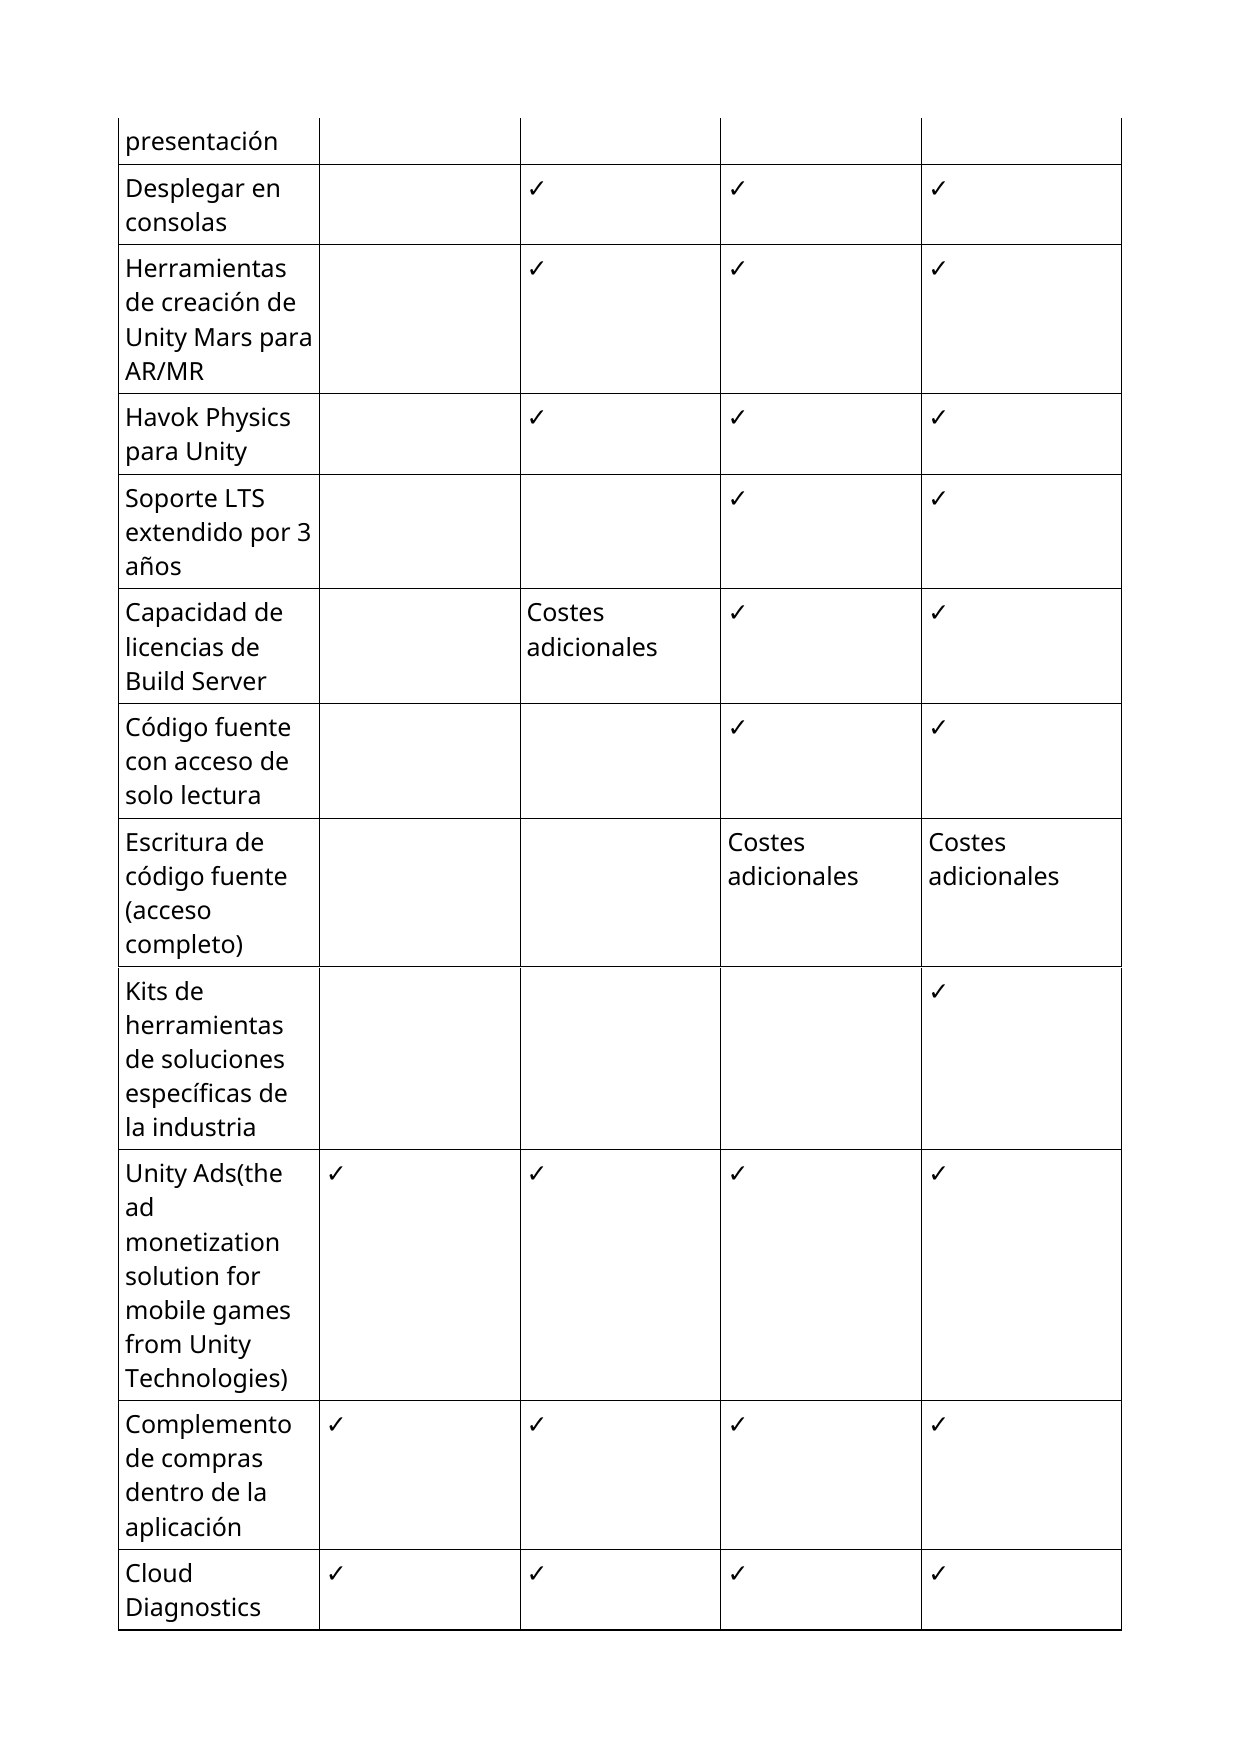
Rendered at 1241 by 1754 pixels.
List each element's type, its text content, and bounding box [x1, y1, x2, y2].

table_cell Código fuente con acceso de solo lectura [119, 704, 319, 818]
table_cell [320, 589, 520, 703]
table_cell ✓ [320, 1401, 520, 1549]
table_cell Kits de herramientas de soluciones específicas de la industria [119, 968, 319, 1149]
table_cell [320, 968, 520, 1149]
table_cell ✓ [521, 1401, 720, 1549]
table_cell [521, 704, 720, 818]
table_cell Desplegar en consolas [119, 165, 319, 244]
table_cell ✓ [721, 394, 921, 474]
table_cell ✓ [922, 968, 1121, 1149]
table_cell Unity Ads(the ad monetization solution for mobile games from Unity Technologies) [119, 1150, 319, 1400]
table_cell Costes adicionales [521, 589, 720, 703]
table_cell ✓ [922, 1401, 1121, 1549]
table_cell ✓ [320, 1550, 520, 1629]
table_cell ✓ [721, 704, 921, 818]
table_cell Cloud Diagnostics [119, 1550, 319, 1629]
table_cell ✓ [521, 165, 720, 244]
table_cell ✓ [521, 245, 720, 393]
table_cell ✓ [922, 165, 1121, 244]
table_cell [320, 394, 520, 474]
table_cell ✓ [922, 1550, 1121, 1629]
table_cell Escritura de código fuente (acceso completo) [119, 819, 319, 966]
table_cell ✓ [922, 245, 1121, 393]
table_cell ✓ [721, 589, 921, 703]
table_cell ✓ [721, 165, 921, 244]
table_cell ✓ [922, 394, 1121, 474]
table_cell Havok Physics para Unity [119, 394, 319, 474]
table_cell [320, 118, 520, 164]
table_cell [521, 819, 720, 966]
table_cell Herramientas de creación de Unity Mars para AR/MR [119, 245, 319, 393]
table_cell [521, 118, 720, 164]
table_cell ✓ [320, 1150, 520, 1400]
table_cell ✓ [721, 1150, 921, 1400]
table_cell ✓ [922, 1150, 1121, 1400]
table_cell [721, 118, 921, 164]
table_cell Costes adicionales [922, 819, 1121, 966]
table_cell [922, 118, 1121, 164]
table_cell ✓ [721, 245, 921, 393]
table_cell ✓ [922, 475, 1121, 588]
table_cell ✓ [922, 704, 1121, 818]
table_cell ✓ [922, 589, 1121, 703]
table_cell [320, 704, 520, 818]
table_cell ✓ [721, 475, 921, 588]
table_cell [320, 475, 520, 588]
table_cell [521, 475, 720, 588]
table_cell ✓ [521, 394, 720, 474]
table_cell [320, 245, 520, 393]
table_cell Complemento de compras dentro de la aplicación [119, 1401, 319, 1549]
table_cell ✓ [721, 1401, 921, 1549]
table_cell [521, 968, 720, 1149]
table_cell [320, 165, 520, 244]
table_cell presentación [119, 118, 319, 164]
table_cell ✓ [521, 1150, 720, 1400]
table_cell Capacidad de licencias de Build Server [119, 589, 319, 703]
table_cell Costes adicionales [721, 819, 921, 966]
table_cell ✓ [721, 1550, 921, 1629]
table_cell Soporte LTS extendido por 3 años [119, 475, 319, 588]
table_cell [320, 819, 520, 966]
table_cell ✓ [521, 1550, 720, 1629]
table_cell [721, 968, 921, 1149]
